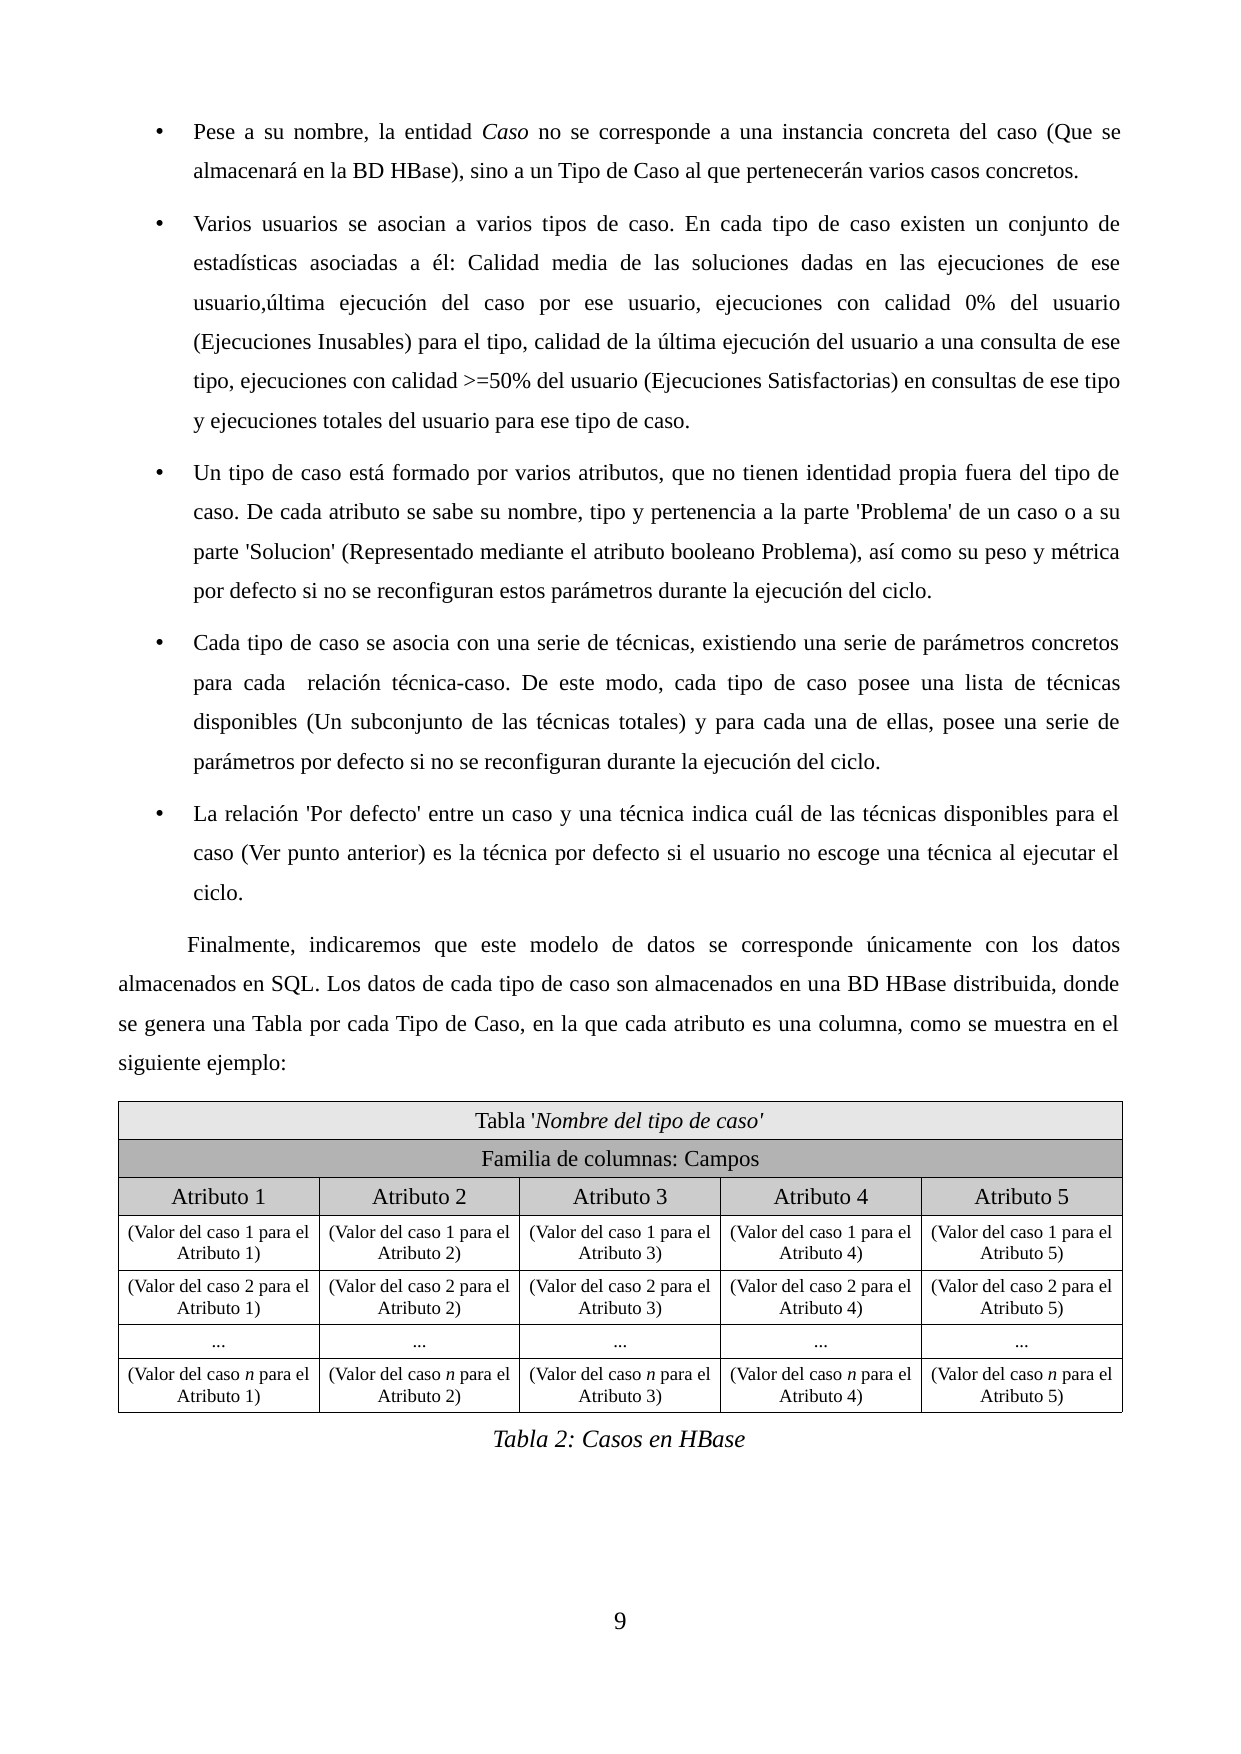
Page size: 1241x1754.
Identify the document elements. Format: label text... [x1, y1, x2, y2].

table_cell ... [320, 1325, 519, 1357]
list Pese a su nombre, la entidad Caso no se corresponde a una instancia concreta del caso (Que se almacenará en la BD HBase), sino a un Tipo de Caso al que pertenecerán varios casos concretos. [156, 118, 1122, 184]
table_cell Atributo 5 [922, 1178, 1122, 1215]
list Cada tipo de caso se asocia con una serie de técnicas, existiendo una serie de parámetros concretos para cada relación técnica-caso. De este modo, cada tipo de caso posee una lista de técnicas disponibles (Un subconjunto de las técnicas totales) y para cada una de ellas, posee una serie de parámetros por defecto si no se reconfiguran durante la ejecución del ciclo. [156, 629, 1122, 774]
list La relación 'Por defecto' entre un caso y una técnica indica cuál de las técnicas disponibles para el caso (Ver punto anterior) es la técnica por defecto si el usuario no escoge una técnica al ejecutar el ciclo. [156, 800, 1122, 905]
table_cell Familia de columnas: Campos [119, 1140, 1122, 1177]
table_cell (Valor del caso 2 para el Atributo 1) [119, 1271, 319, 1324]
table_cell (Valor del caso n para el Atributo 1) [119, 1359, 319, 1412]
table_cell (Valor del caso 2 para el Atributo 3) [520, 1271, 720, 1324]
table_cell (Valor del caso 1 para el Atributo 3) [520, 1216, 720, 1269]
table_cell (Valor del caso 1 para el Atributo 2) [320, 1216, 519, 1269]
table_cell (Valor del caso 1 para el Atributo 4) [721, 1216, 921, 1269]
list Un tipo de caso está formado por varios atributos, que no tienen identidad propia fuera del tipo de caso. De cada atributo se sabe su nombre, tipo y pertenencia a la parte 'Problema' de un caso o a su parte 'Solucion' (Representado mediante el atributo booleano Problema), así como su peso y métrica por defecto si no se reconfiguran estos parámetros durante la ejecución del ciclo. [156, 459, 1122, 604]
table_cell (Valor del caso 2 para el Atributo 5) [922, 1271, 1122, 1324]
table_cell Atributo 4 [721, 1178, 921, 1215]
list Varios usuarios se asocian a varios tipos de caso. En cada tipo de caso existen un conjunto de estadísticas asociadas a él: Calidad media de las soluciones dadas en las ejecuciones de ese usuario,última ejecución del caso por ese usuario, ejecuciones con calidad 0% del usuario (Ejecuciones Inusables) para el tipo, calidad de la última ejecución del usuario a una consulta de ese tipo, ejecuciones con calidad >=50% del usuario (Ejecuciones Satisfactorias) en consultas de ese tipo y ejecuciones totales del usuario para ese tipo de caso. [156, 209, 1122, 433]
table_cell Atributo 1 [119, 1178, 319, 1215]
text Finalmente, indicaremos que este modelo de datos se corresponde únicamente con los datos almacenados en SQL. Los datos de cada tipo de caso son almacenados en una BD HBase distribuida, donde se genera una Tabla por cada Tipo de Caso, en la que cada atributo es una columna, como se muestra en el siguiente ejemplo: [118, 931, 1122, 1076]
table_cell ... [119, 1325, 319, 1357]
table_cell ... [520, 1325, 720, 1357]
table_cell (Valor del caso 2 para el Atributo 4) [721, 1271, 921, 1324]
table_cell Atributo 2 [320, 1178, 519, 1215]
table_cell (Valor del caso 1 para el Atributo 1) [119, 1216, 319, 1269]
table_cell (Valor del caso 1 para el Atributo 5) [922, 1216, 1122, 1269]
text Tabla 2: Casos en HBase [118, 1424, 1122, 1453]
table_header Tabla 'Nombre del tipo de caso' [119, 1102, 1122, 1139]
table_cell (Valor del caso n para el Atributo 3) [520, 1359, 720, 1412]
table_cell (Valor del caso n para el Atributo 4) [721, 1359, 921, 1412]
table_cell (Valor del caso 2 para el Atributo 2) [320, 1271, 519, 1324]
table_cell (Valor del caso n para el Atributo 2) [320, 1359, 519, 1412]
table_cell ... [922, 1325, 1122, 1357]
table_cell Atributo 3 [520, 1178, 720, 1215]
table_cell (Valor del caso n para el Atributo 5) [922, 1359, 1122, 1412]
table_cell ... [721, 1325, 921, 1357]
